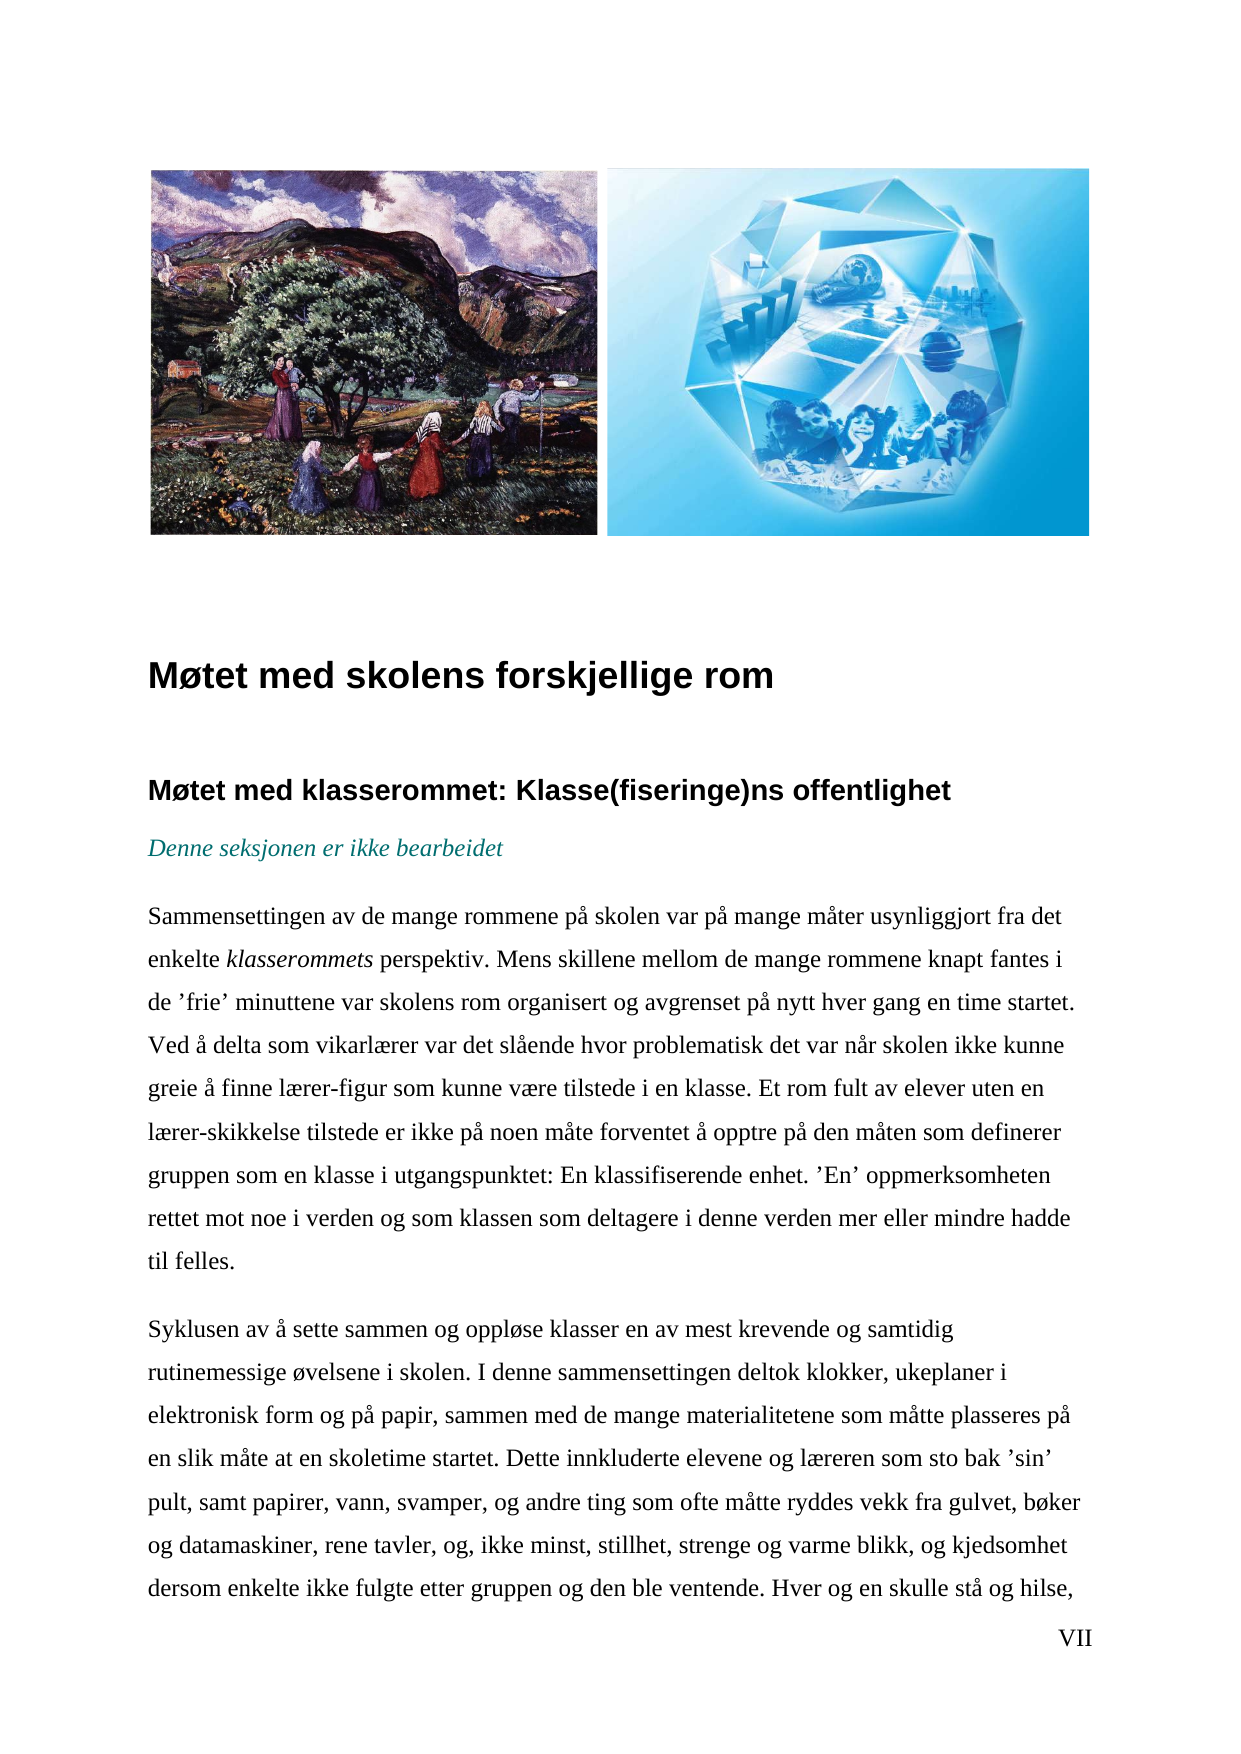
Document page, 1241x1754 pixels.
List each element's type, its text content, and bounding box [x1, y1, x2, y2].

picture [150, 170, 598, 535]
picture [607, 168, 1090, 536]
text Sammensettingen av de mange rommene på skolen var på mange måter usynliggjort fra det enkelte klasserommets perspektiv. Mens skillene mellom de mange rommene knapt fantes i de ’frie’ minuttene var skolens rom organisert og avgrenset på nytt hver gang en time startet. Ved å delta som vikarlærer var det slående hvor problematisk det var når skolen ikke kunne greie å finne lærer-figur som kunne være tilstede i en klasse. Et rom fult av elever uten en lærer-skikkelse tilstede er ikke på noen måte forventet å opptre på den måten som definerer gruppen som en klasse i utgangspunktet: En klassifiserende enhet. ’En’ oppmerksomheten rettet mot noe i verden og som klassen som deltagere i denne verden mer eller mindre hadde til felles. [148, 901, 1092, 1275]
subtitle Møtet med skolens forskjellige rom [148, 653, 1092, 696]
text Syklusen av å sette sammen og oppløse klasser en av mest krevende og samtidig rutinemessige øvelsene i skolen. I denne sammensettingen deltok klokker, ukeplaner i elektronisk form og på papir, sammen med de mange materialitetene som måtte plasseres på en slik måte at en skoletime startet. Dette innkluderte elevene og læreren som sto bak ’sin’ pult, samt papirer, vann, svamper, og andre ting som ofte måtte ryddes vekk fra gulvet, bøker og datamaskiner, rene tavler, og, ikke minst, stillhet, strenge og varme blikk, og kjedsomhet dersom enkelte ikke fulgte etter gruppen og den ble ventende. Hver og en skulle stå og hilse, [148, 1314, 1092, 1602]
text Denne seksjonen er ikke bearbeidet [148, 833, 1092, 862]
subtitle Møtet med klasserommet: Klasse(fiseringe)ns offentlighet [148, 773, 1092, 807]
